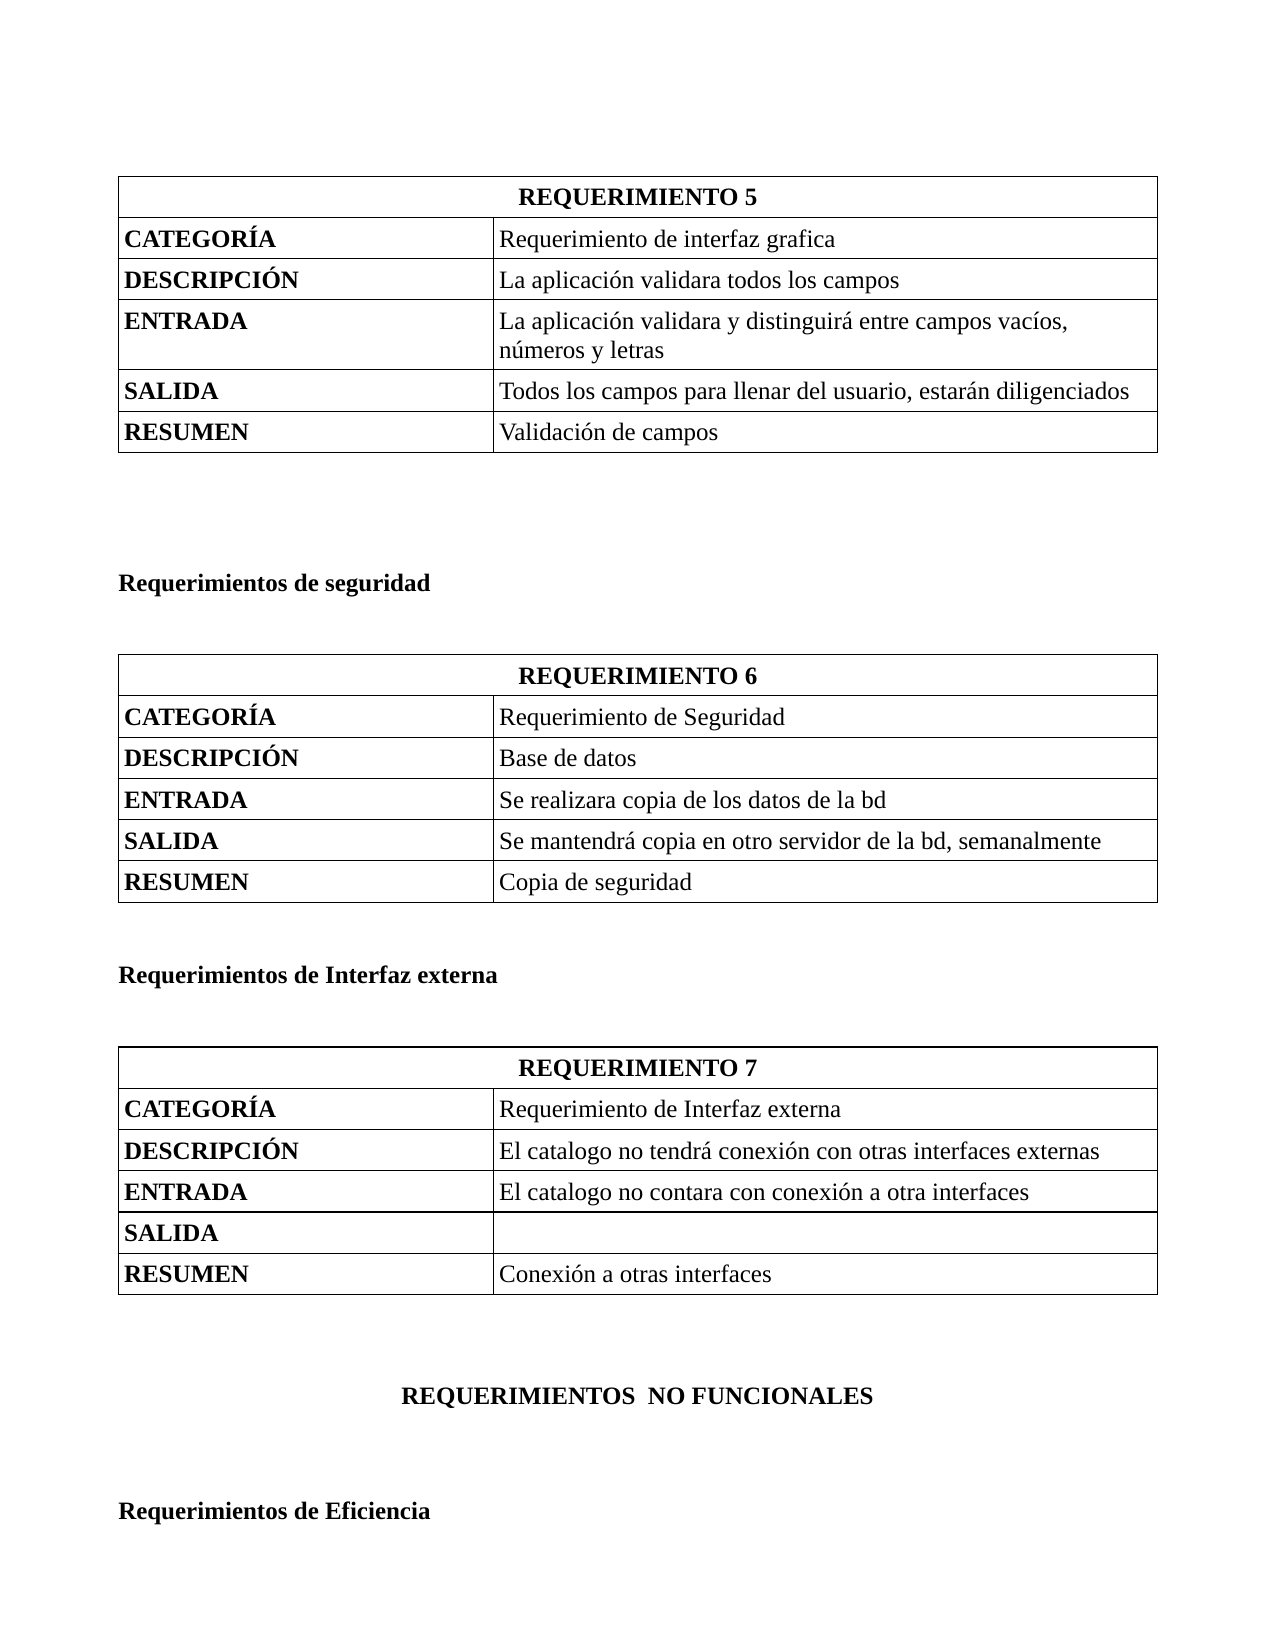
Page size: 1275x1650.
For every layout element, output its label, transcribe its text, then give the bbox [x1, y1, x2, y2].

table_cell CATEGORÍA [119, 1089, 493, 1129]
table_cell Se mantendrá copia en otro servidor de la bd, semanalmente [494, 820, 1157, 860]
text REQUERIMIENTOS NO FUNCIONALES [118, 1381, 1157, 1410]
table_cell El catalogo no tendrá conexión con otras interfaces externas [494, 1130, 1157, 1170]
table_cell CATEGORÍA [119, 218, 493, 258]
table_cell Requerimiento de Seguridad [494, 696, 1157, 737]
table_cell RESUMEN [119, 412, 493, 452]
table_cell SALIDA [119, 1213, 493, 1253]
text Requerimientos de seguridad [118, 568, 1157, 597]
table_header REQUERIMIENTO 6 [119, 655, 1157, 695]
table_cell SALIDA [119, 820, 493, 860]
table_cell Requerimiento de Interfaz externa [494, 1089, 1157, 1129]
text Requerimientos de Interfaz externa [118, 960, 1157, 989]
table_cell DESCRIPCIÓN [119, 738, 493, 778]
table_cell La aplicación validara y distinguirá entre campos vacíos, números y letras [494, 300, 1157, 369]
table_cell Validación de campos [494, 412, 1157, 452]
table_cell Requerimiento de interfaz grafica [494, 218, 1157, 258]
table_cell Se realizara copia de los datos de la bd [494, 779, 1157, 819]
table_cell ENTRADA [119, 779, 493, 819]
text Requerimientos de Eficiencia [118, 1496, 1157, 1525]
table_cell [494, 1213, 1157, 1253]
table_cell CATEGORÍA [119, 696, 493, 737]
table_header REQUERIMIENTO 7 [119, 1048, 1157, 1088]
table_cell RESUMEN [119, 1254, 493, 1294]
table_cell Conexión a otras interfaces [494, 1254, 1157, 1294]
table_cell SALIDA [119, 370, 493, 411]
table_cell DESCRIPCIÓN [119, 1130, 493, 1170]
table_cell RESUMEN [119, 861, 493, 902]
table_cell ENTRADA [119, 1171, 493, 1211]
table_cell Todos los campos para llenar del usuario, estarán diligenciados [494, 370, 1157, 411]
table_cell ENTRADA [119, 300, 493, 369]
table_cell Base de datos [494, 738, 1157, 778]
table_header REQUERIMIENTO 5 [119, 177, 1157, 217]
table_cell El catalogo no contara con conexión a otra interfaces [494, 1171, 1157, 1211]
table_cell La aplicación validara todos los campos [494, 259, 1157, 299]
table_cell DESCRIPCIÓN [119, 259, 493, 299]
table_cell Copia de seguridad [494, 861, 1157, 902]
